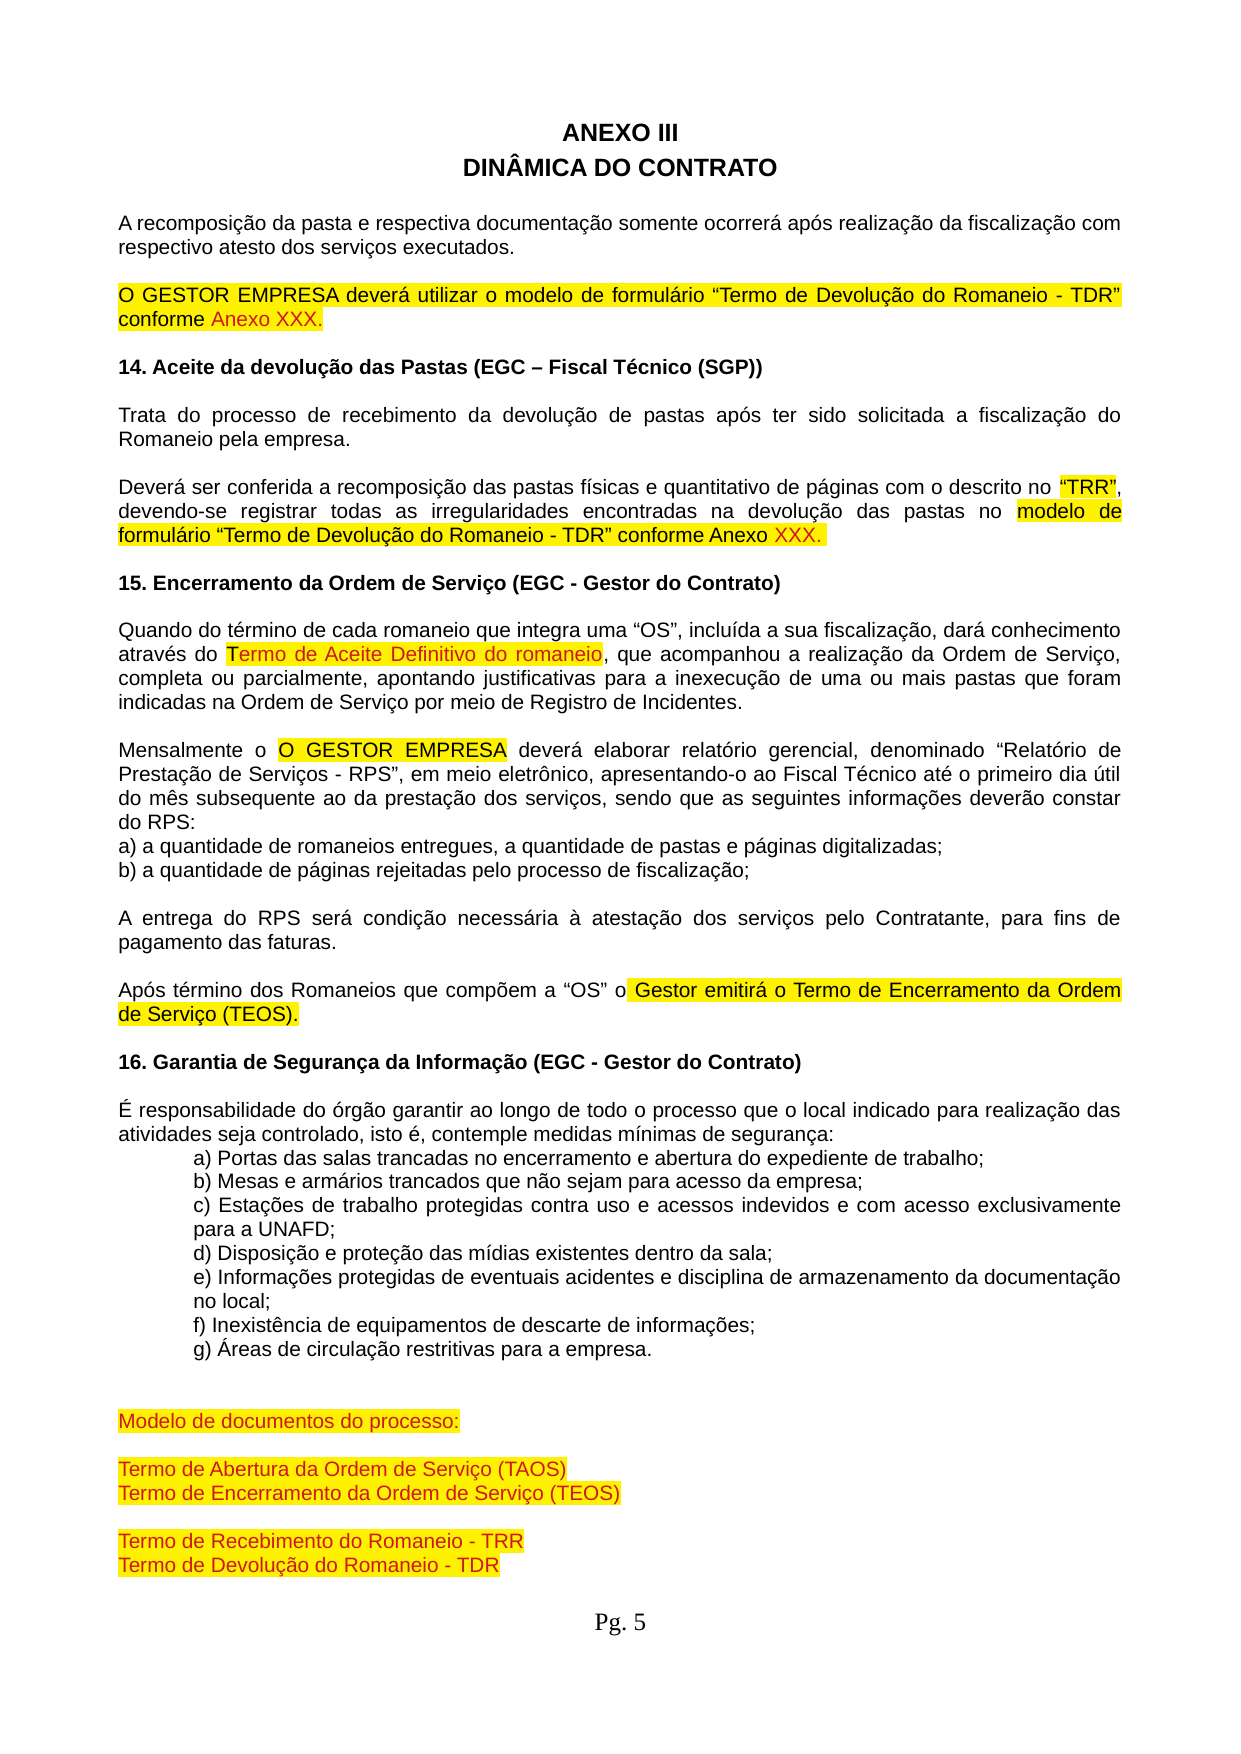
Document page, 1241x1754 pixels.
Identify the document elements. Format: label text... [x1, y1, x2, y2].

text b) Mesas e armários trancados que não sejam para acesso da empresa; [193, 1169, 1122, 1193]
text Termo de Recebimento do Romaneio - TRR [118, 1529, 1122, 1553]
text g) Áreas de circulação restritivas para a empresa. [193, 1337, 1122, 1361]
text 15. Encerramento da Ordem de Serviço (EGC - Gestor do Contrato) [118, 570, 1122, 594]
text Trata do processo de recebimento da devolução de pastas após ter sido solicitada a fiscalização do Romaneio pela empresa. [118, 403, 1122, 451]
text Quando do término de cada romaneio que integra uma “OS”, incluída a sua fiscalização, dará conhecimento através do Termo de Aceite Definitivo do romaneio, que acompanhou a realização da Ordem de Serviço, completa ou parcialmente, apontando justificativas para a inexecução de uma ou mais pastas que foram indicadas na Ordem de Serviço por meio de Registro de Incidentes. [118, 618, 1122, 714]
text Termo de Abertura da Ordem de Serviço (TAOS) [118, 1457, 1122, 1481]
text Após término dos Romaneios que compõem a “OS” o Gestor emitirá o Termo de Encerramento da Ordem de Serviço (TEOS). [118, 978, 1122, 1026]
text Mensalmente o O GESTOR EMPRESA deverá elaborar relatório gerencial, denominado “Relatório de Prestação de Serviços - RPS”, em meio eletrônico, apresentando-o ao Fiscal Técnico até o primeiro dia útil do mês subsequente ao da prestação dos serviços, sendo que as seguintes informações deverão constar do RPS: [118, 738, 1122, 834]
text c) Estações de trabalho protegidas contra uso e acessos indevidos e com acesso exclusivamente para a UNAFD; [193, 1193, 1122, 1241]
text É responsabilidade do órgão garantir ao longo de todo o processo que o local indicado para realização das atividades seja controlado, isto é, contemple medidas mínimas de segurança: [118, 1097, 1122, 1145]
text e) Informações protegidas de eventuais acidentes e disciplina de armazenamento da documentação no local; [193, 1265, 1122, 1313]
text Modelo de documentos do processo: [118, 1409, 1122, 1433]
text Termo de Devolução do Romaneio - TDR [118, 1553, 1122, 1577]
text 16. Garantia de Segurança da Informação (EGC - Gestor do Contrato) [118, 1049, 1122, 1073]
text Termo de Encerramento da Ordem de Serviço (TEOS) [118, 1481, 1122, 1505]
text f) Inexistência de equipamentos de descarte de informações; [193, 1313, 1122, 1337]
text A recomposição da pasta e respectiva documentação somente ocorrerá após realização da fiscalização com respectivo atesto dos serviços executados. [118, 211, 1122, 259]
text A entrega do RPS será condição necessária à atestação dos serviços pelo Contratante, para fins de pagamento das faturas. [118, 906, 1122, 954]
text a) Portas das salas trancadas no encerramento e abertura do expediente de trabalho; [193, 1145, 1122, 1169]
text d) Disposição e proteção das mídias existentes dentro da sala; [193, 1241, 1122, 1265]
text b) a quantidade de páginas rejeitadas pelo processo de fiscalização; [118, 858, 1122, 882]
text Deverá ser conferida a recomposição das pastas físicas e quantitativo de páginas com o descrito no “TRR”, devendo-se registrar todas as irregularidades encontradas na devolução das pastas no modelo de formulário “Termo de Devolução do Romaneio - TDR” conforme Anexo XXX. [118, 474, 1122, 546]
text a) a quantidade de romaneios entregues, a quantidade de pastas e páginas digitalizadas; [118, 834, 1122, 858]
text 14. Aceite da devolução das Pastas (EGC – Fiscal Técnico (SGP)) [118, 355, 1122, 379]
text O GESTOR EMPRESA deverá utilizar o modelo de formulário “Termo de Devolução do Romaneio - TDR” conforme Anexo XXX. [118, 283, 1122, 331]
